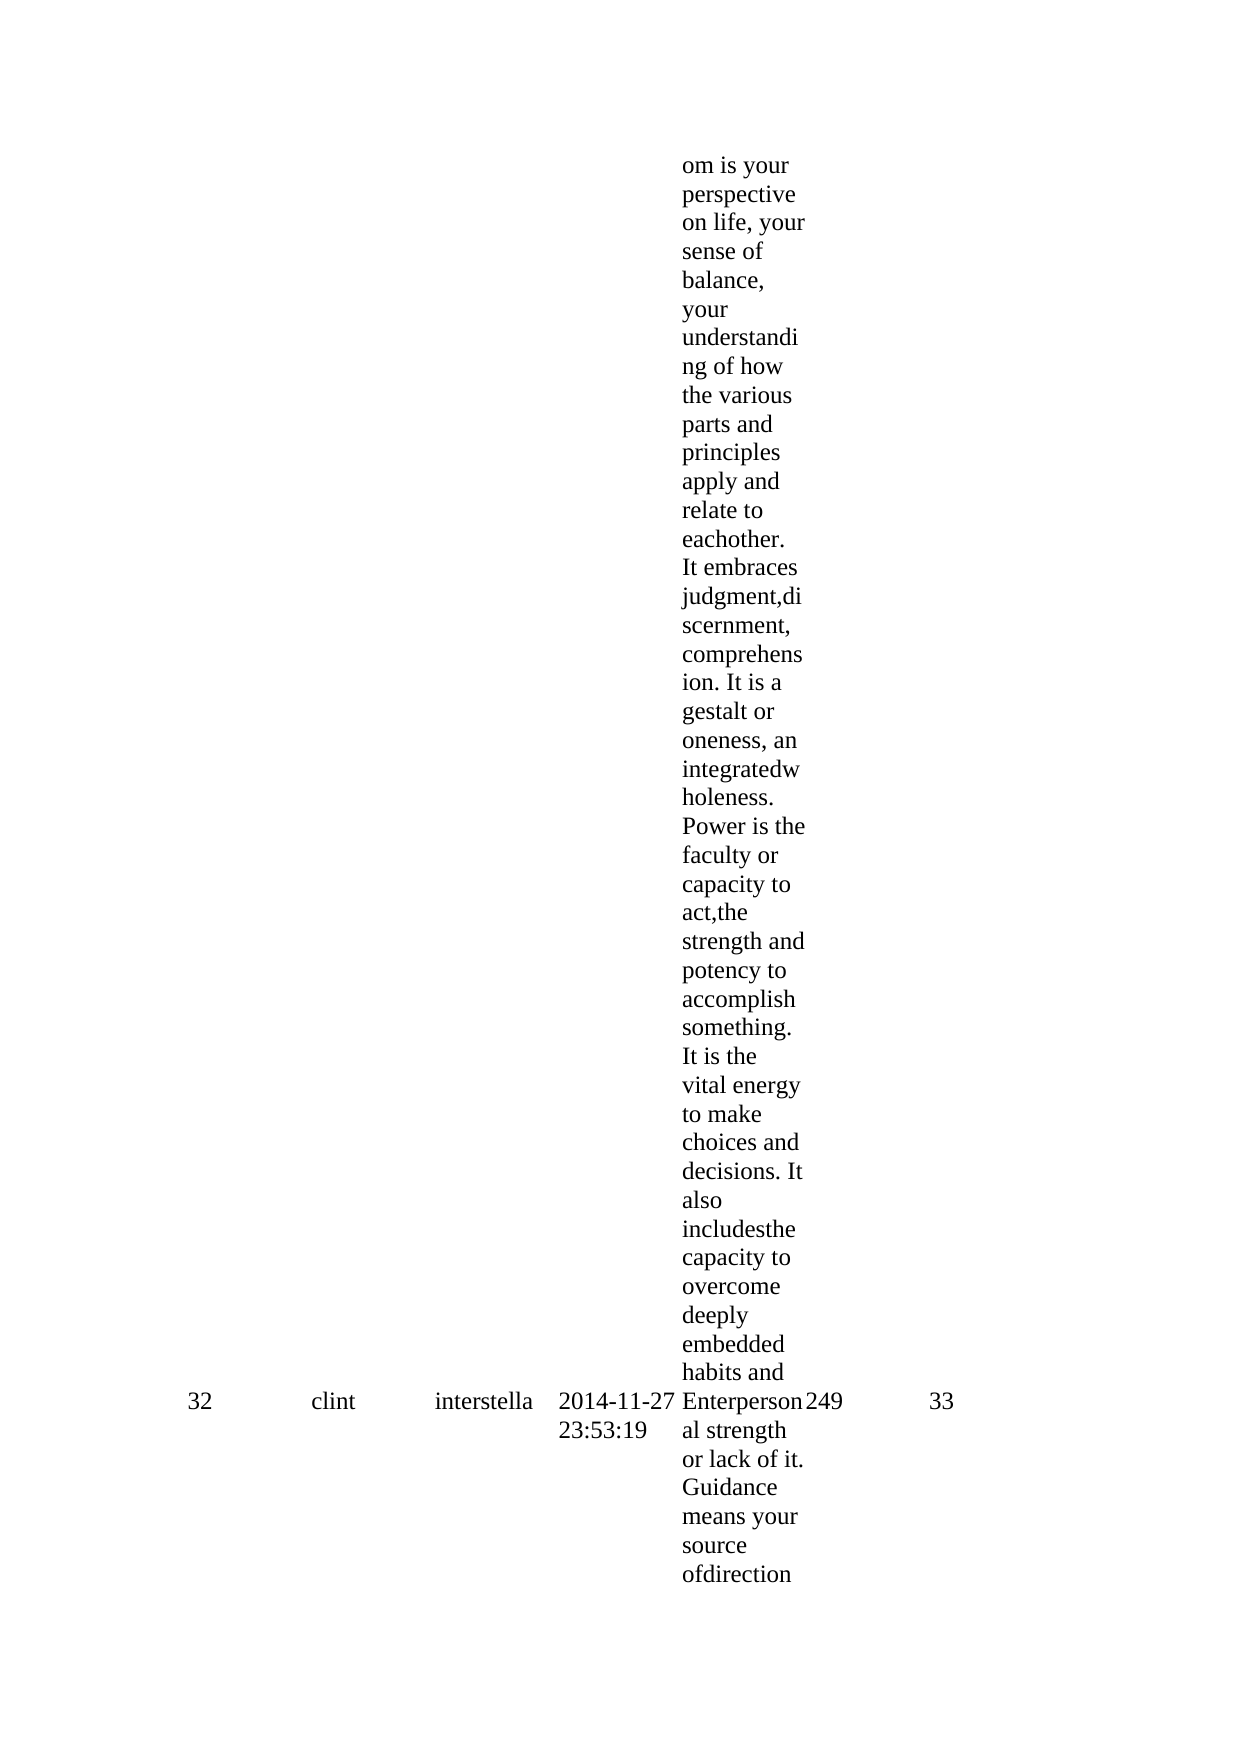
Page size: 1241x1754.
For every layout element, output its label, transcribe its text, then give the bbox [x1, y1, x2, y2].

table_cell [311, 150, 434, 1386]
table_cell om is your perspective on life, your sense of balance, your understanding of how the various parts and principles apply and relate to eachother. It embraces judgment,discernment, comprehension. It is a gestalt or oneness, an integratedwholeness. Power is the faculty or capacity to act,the strength and potency to accomplish something. It is the vital energy to make choices and decisions. It also includesthe capacity to overcome deeply embedded habits and [682, 150, 805, 1386]
table_cell 249 [805, 1386, 929, 1587]
table_cell [929, 150, 1053, 1386]
table_cell [558, 150, 682, 1386]
table_cell [435, 150, 558, 1386]
table_cell 33 [929, 1386, 1053, 1587]
table_cell [805, 150, 929, 1386]
table_cell 32 [188, 1386, 311, 1587]
table_cell clint [311, 1386, 434, 1587]
table_cell [188, 150, 311, 1386]
table_cell interstella [435, 1386, 558, 1587]
table_cell Enterpersonal strength or lack of it. Guidance means your source ofdirection [682, 1386, 805, 1587]
table_cell 2014-11-27 23:53:19 [558, 1386, 682, 1587]
